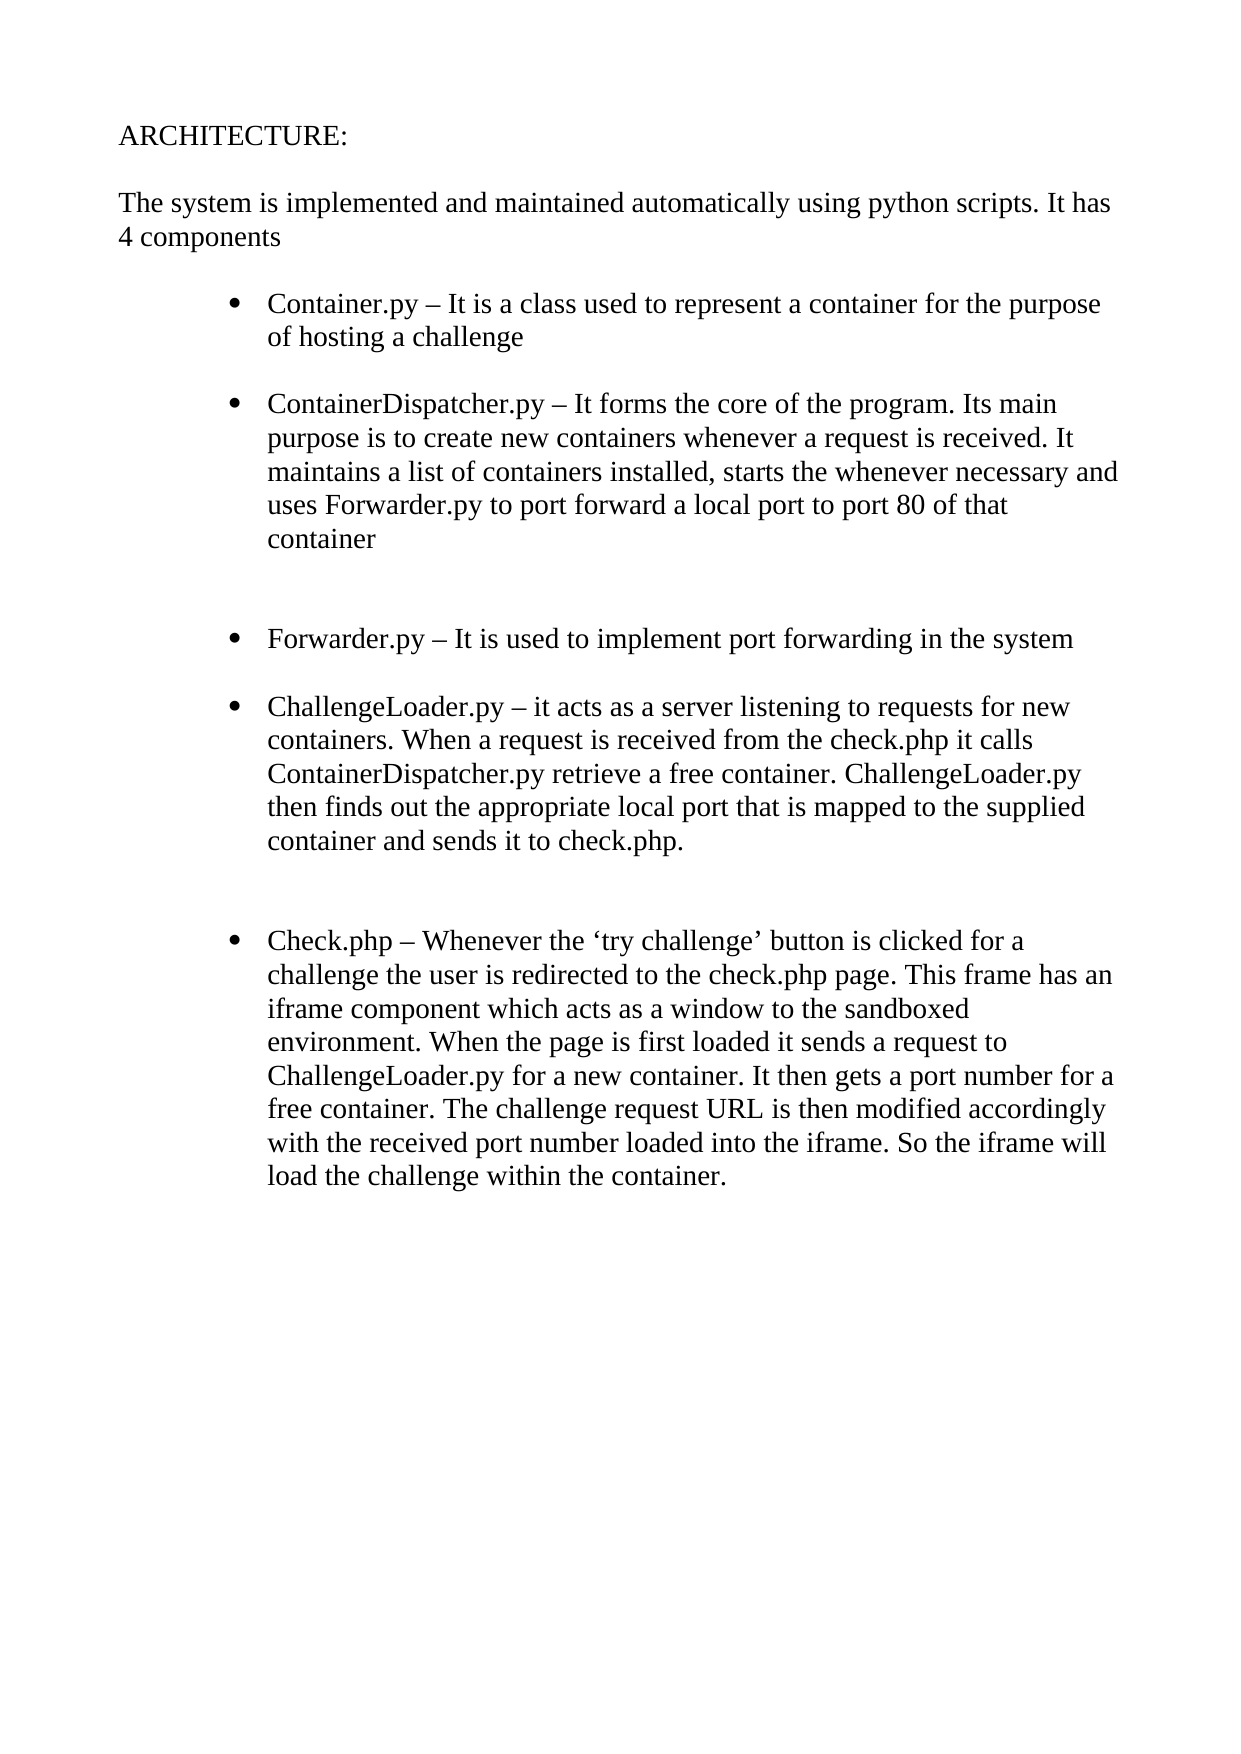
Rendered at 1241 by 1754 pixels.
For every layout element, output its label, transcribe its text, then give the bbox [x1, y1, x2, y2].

list Container.py – It is a class used to represent a container for the purpose of hosting a challenge [229, 286, 1122, 353]
list ContainerDispatcher.py – It forms the core of the program. Its main purpose is to create new containers whenever a request is received. It maintains a list of containers installed, starts the whenever necessary and uses Forwarder.py to port forward a local port to port 80 of that container [229, 387, 1122, 554]
list Forwarder.py – It is used to implement port forwarding in the system [229, 621, 1122, 655]
list Check.php – Whenever the ‘try challenge’ button is clicked for a challenge the user is redirected to the check.php page. This frame has an iframe component which acts as a window to the sandboxed environment. When the page is first loaded it sends a request to ChallengeLoader.py for a new container. It then gets a port number for a free container. The challenge request URL is then modified accordingly with the received port number loaded into the iframe. So the iframe will load the challenge within the container. [229, 923, 1122, 1192]
list ChallengeLoader.py – it acts as a server listening to requests for new containers. When a request is received from the check.php it calls ContainerDispatcher.py retrieve a free container. ChallengeLoader.py then finds out the appropriate local port that is mapped to the supplied container and sends it to check.php. [229, 689, 1122, 856]
text ARCHITECTURE: [118, 118, 1122, 152]
text The system is implemented and maintained automatically using python scripts. It has 4 components [118, 185, 1122, 252]
